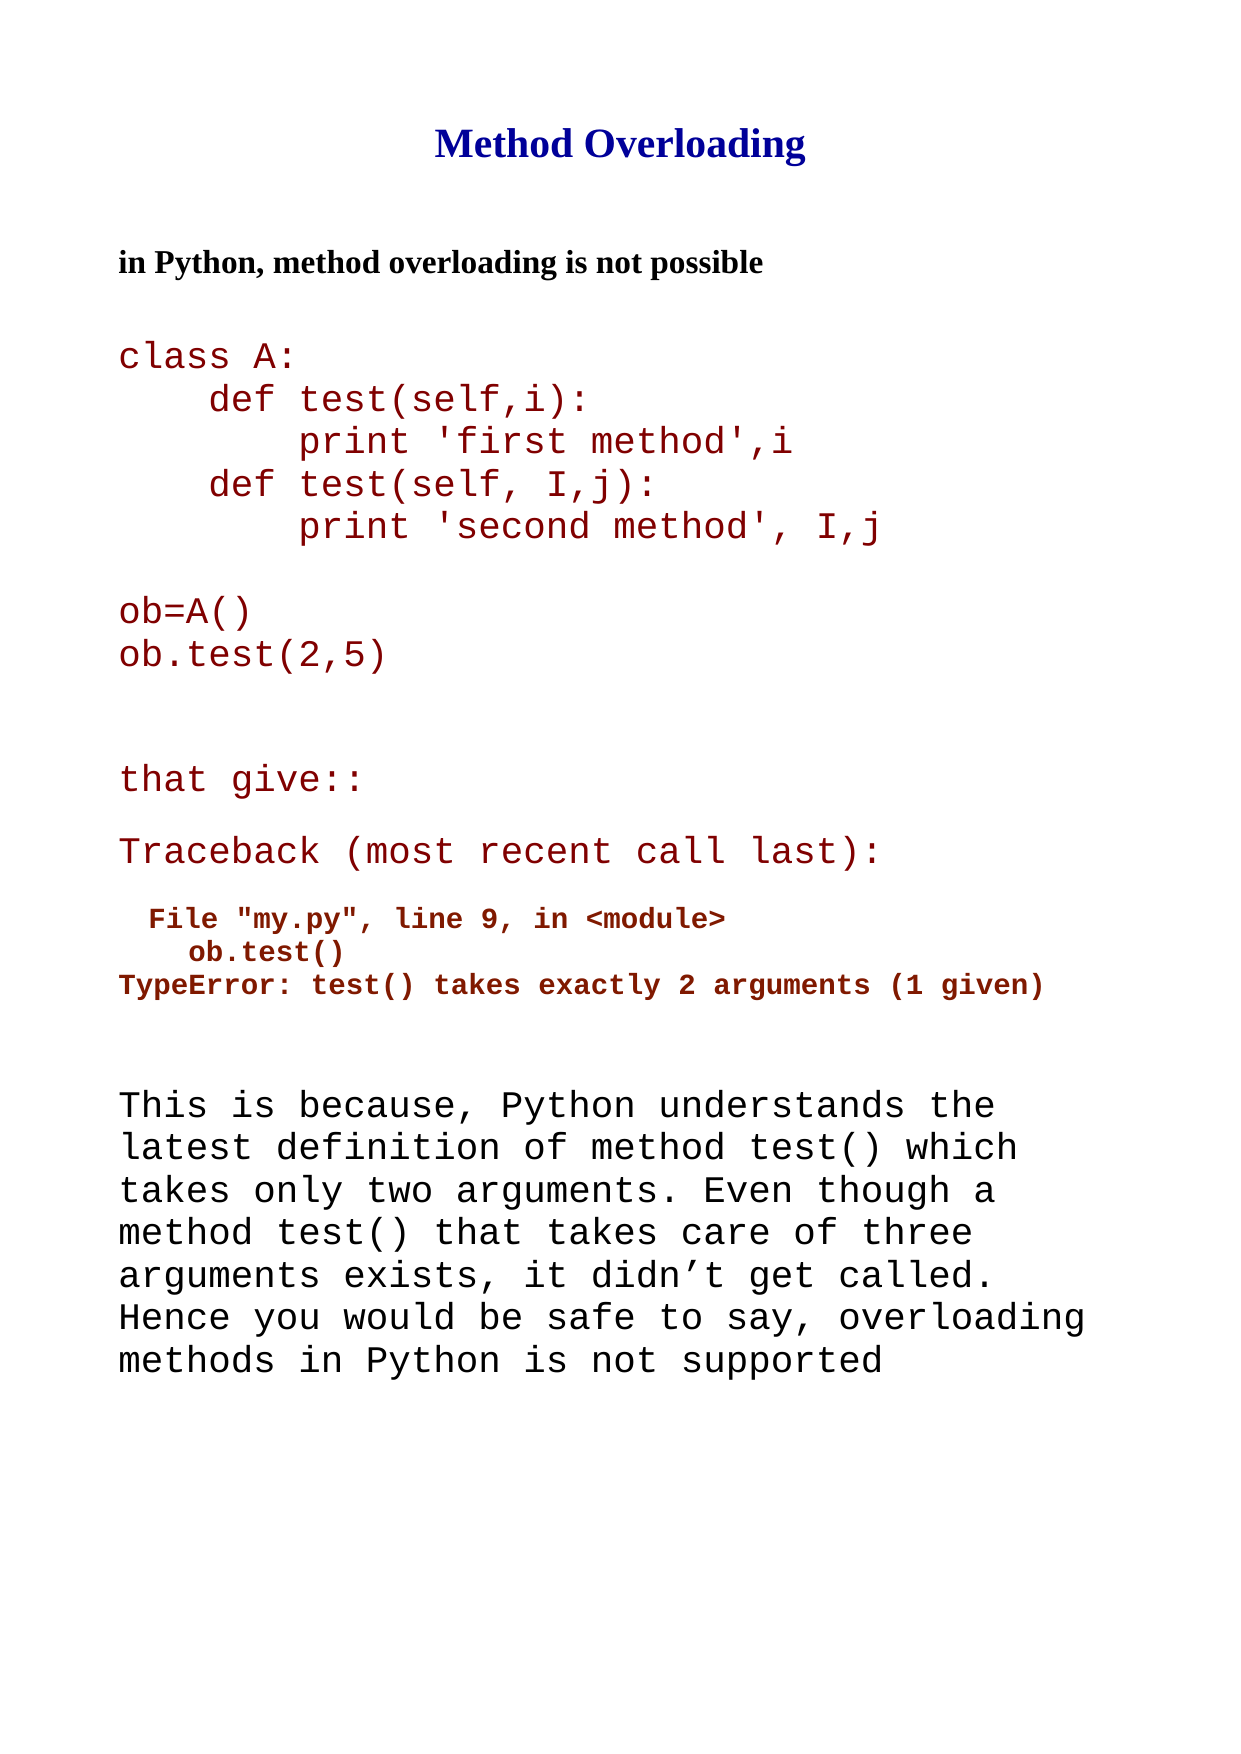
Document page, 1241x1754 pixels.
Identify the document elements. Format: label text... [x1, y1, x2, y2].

text Method Overloading [118, 118, 1122, 166]
text class A: [118, 338, 1122, 380]
text def test(self, I,j): [118, 465, 1122, 508]
text ob=A() [118, 593, 1122, 635]
text that give:: [118, 760, 1122, 803]
text def test(self,i): [118, 380, 1122, 423]
text TypeError: test() takes exactly 2 arguments (1 given) [118, 970, 1122, 1003]
text This is because, Python understands the latest definition of method test() which takes only two arguments. Even though a method test() that takes care of three arguments exists, it didn’t get called. Hence you would be safe to say, overloading methods in Python is not supported [118, 1086, 1122, 1383]
text print 'second method', I,j [118, 508, 1122, 550]
text ob.test() [118, 937, 1122, 970]
text File "my.py", line 9, in <module> [118, 904, 1122, 937]
text print 'first method',i [118, 423, 1122, 465]
text in Python, method overloading is not possible [118, 243, 1122, 281]
text Traceback (most recent call last): [118, 832, 1122, 875]
text ob.test(2,5) [118, 635, 1122, 678]
